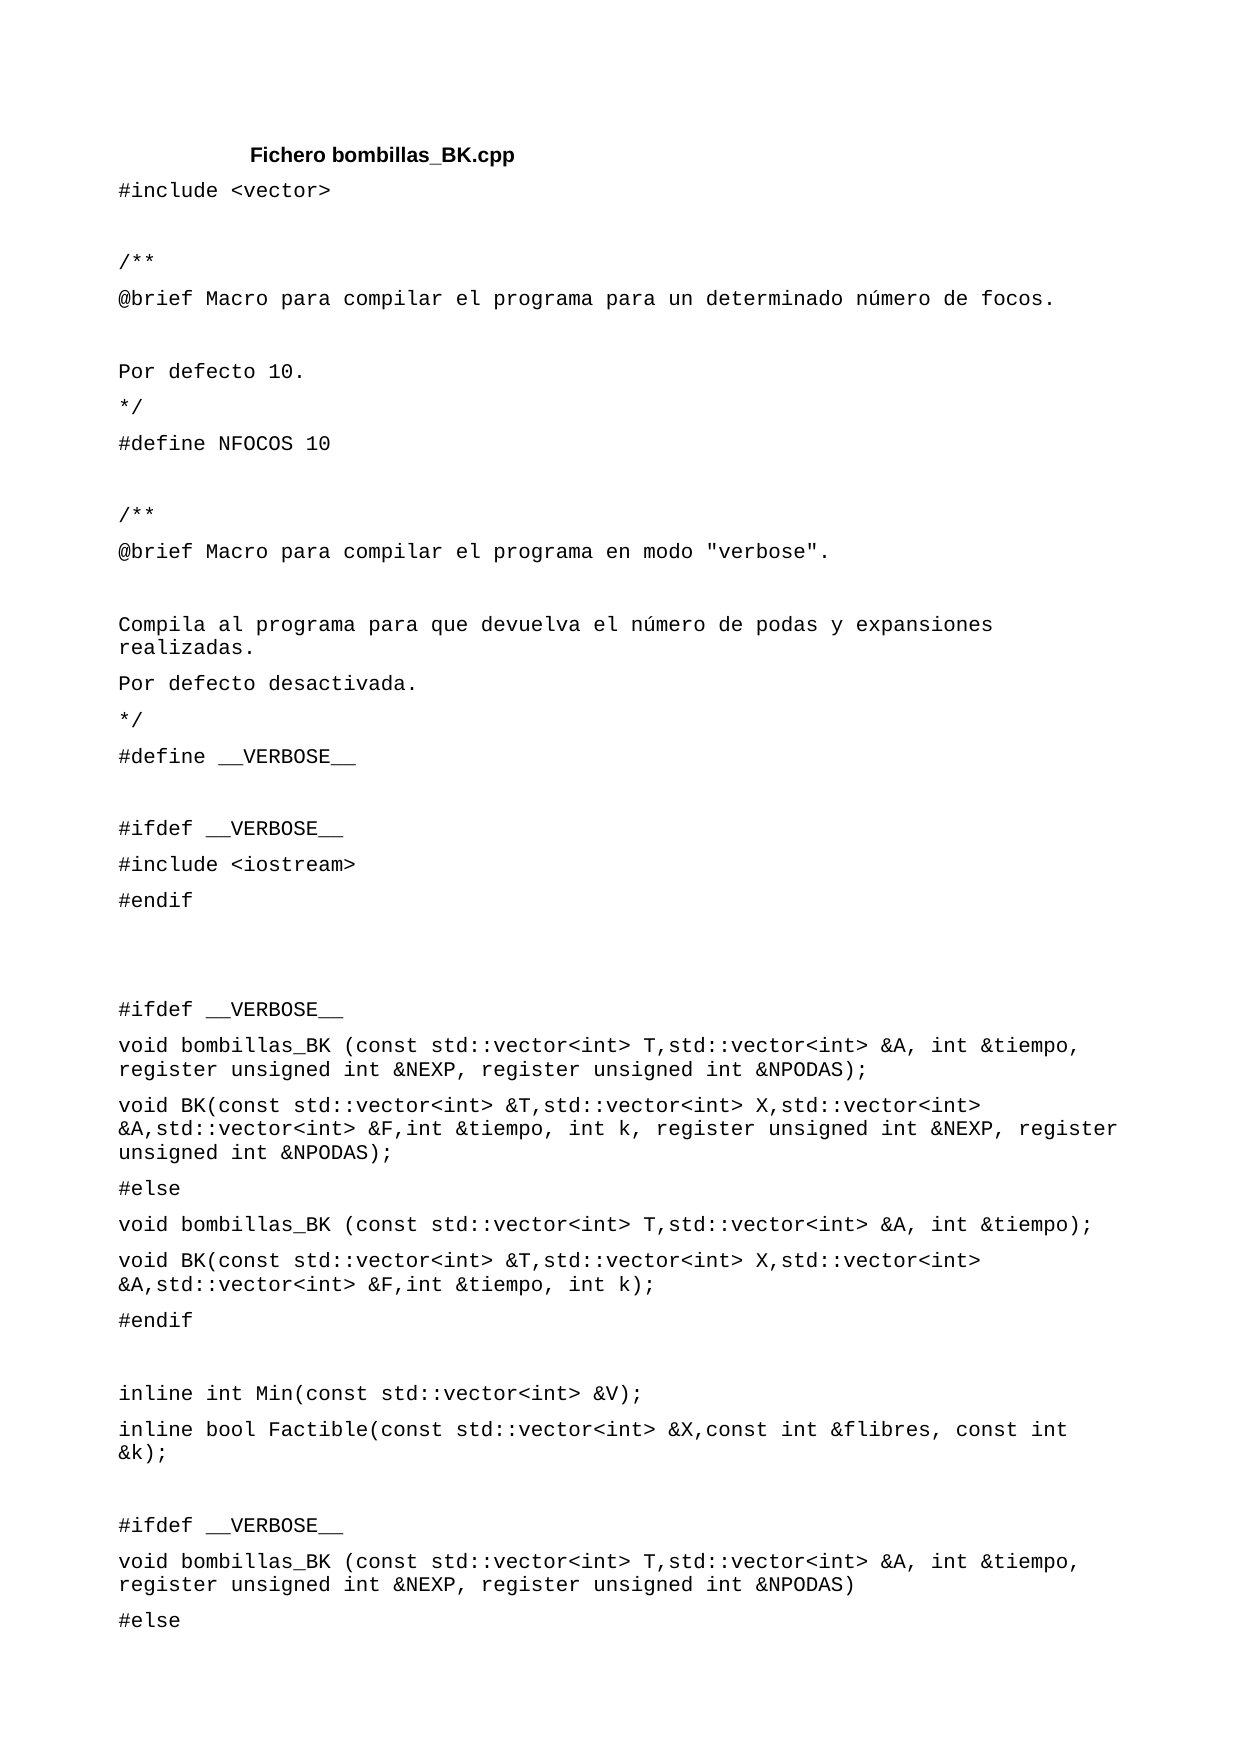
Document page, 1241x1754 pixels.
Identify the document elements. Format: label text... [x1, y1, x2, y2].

text void BK(const std::vector<int> &T,std::vector<int> X,std::vector<int> &A,std::vector<int> &F,int &tiempo, int k); [118, 1250, 1122, 1298]
text void bombillas_BK (const std::vector<int> T,std::vector<int> &A, int &tiempo); [118, 1214, 1122, 1238]
text /** [118, 252, 1122, 276]
text #define NFOCOS 10 [118, 433, 1122, 457]
text #ifdef __VERBOSE__ [118, 999, 1122, 1022]
text #endif [118, 1310, 1122, 1334]
text #include <iostream> [118, 854, 1122, 878]
text #define __VERBOSE__ [118, 746, 1122, 769]
text void bombillas_BK (const std::vector<int> T,std::vector<int> &A, int &tiempo, register unsigned int &NEXP, register unsigned int &NPODAS) [118, 1551, 1122, 1598]
text */ [118, 709, 1122, 733]
text /** [118, 505, 1122, 529]
text #else [118, 1611, 1122, 1634]
text */ [118, 397, 1122, 420]
text #ifdef __VERBOSE__ [118, 818, 1122, 842]
text Por defecto desactivada. [118, 673, 1122, 697]
text void BK(const std::vector<int> &T,std::vector<int> X,std::vector<int> &A,std::vector<int> &F,int &tiempo, int k, register unsigned int &NEXP, register unsigned int &NPODAS); [118, 1095, 1122, 1166]
text #ifdef __VERBOSE__ [118, 1514, 1122, 1538]
text @brief Macro para compilar el programa para un determinado número de focos. [118, 288, 1122, 312]
text @brief Macro para compilar el programa en modo "verbose". [118, 541, 1122, 565]
text inline bool Factible(const std::vector<int> &X,const int &flibres, const int &k); [118, 1419, 1122, 1466]
text Por defecto 10. [118, 361, 1122, 384]
text void bombillas_BK (const std::vector<int> T,std::vector<int> &A, int &tiempo, register unsigned int &NEXP, register unsigned int &NPODAS); [118, 1035, 1122, 1082]
text #include <vector> [118, 180, 1122, 203]
text #endif [118, 890, 1122, 914]
text inline int Min(const std::vector<int> &V); [118, 1382, 1122, 1406]
text Compila al programa para que devuelva el número de podas y expansiones realizadas. [118, 614, 1122, 661]
subtitle Fichero bombillas_BK.cpp [250, 143, 1122, 167]
text #else [118, 1178, 1122, 1202]
